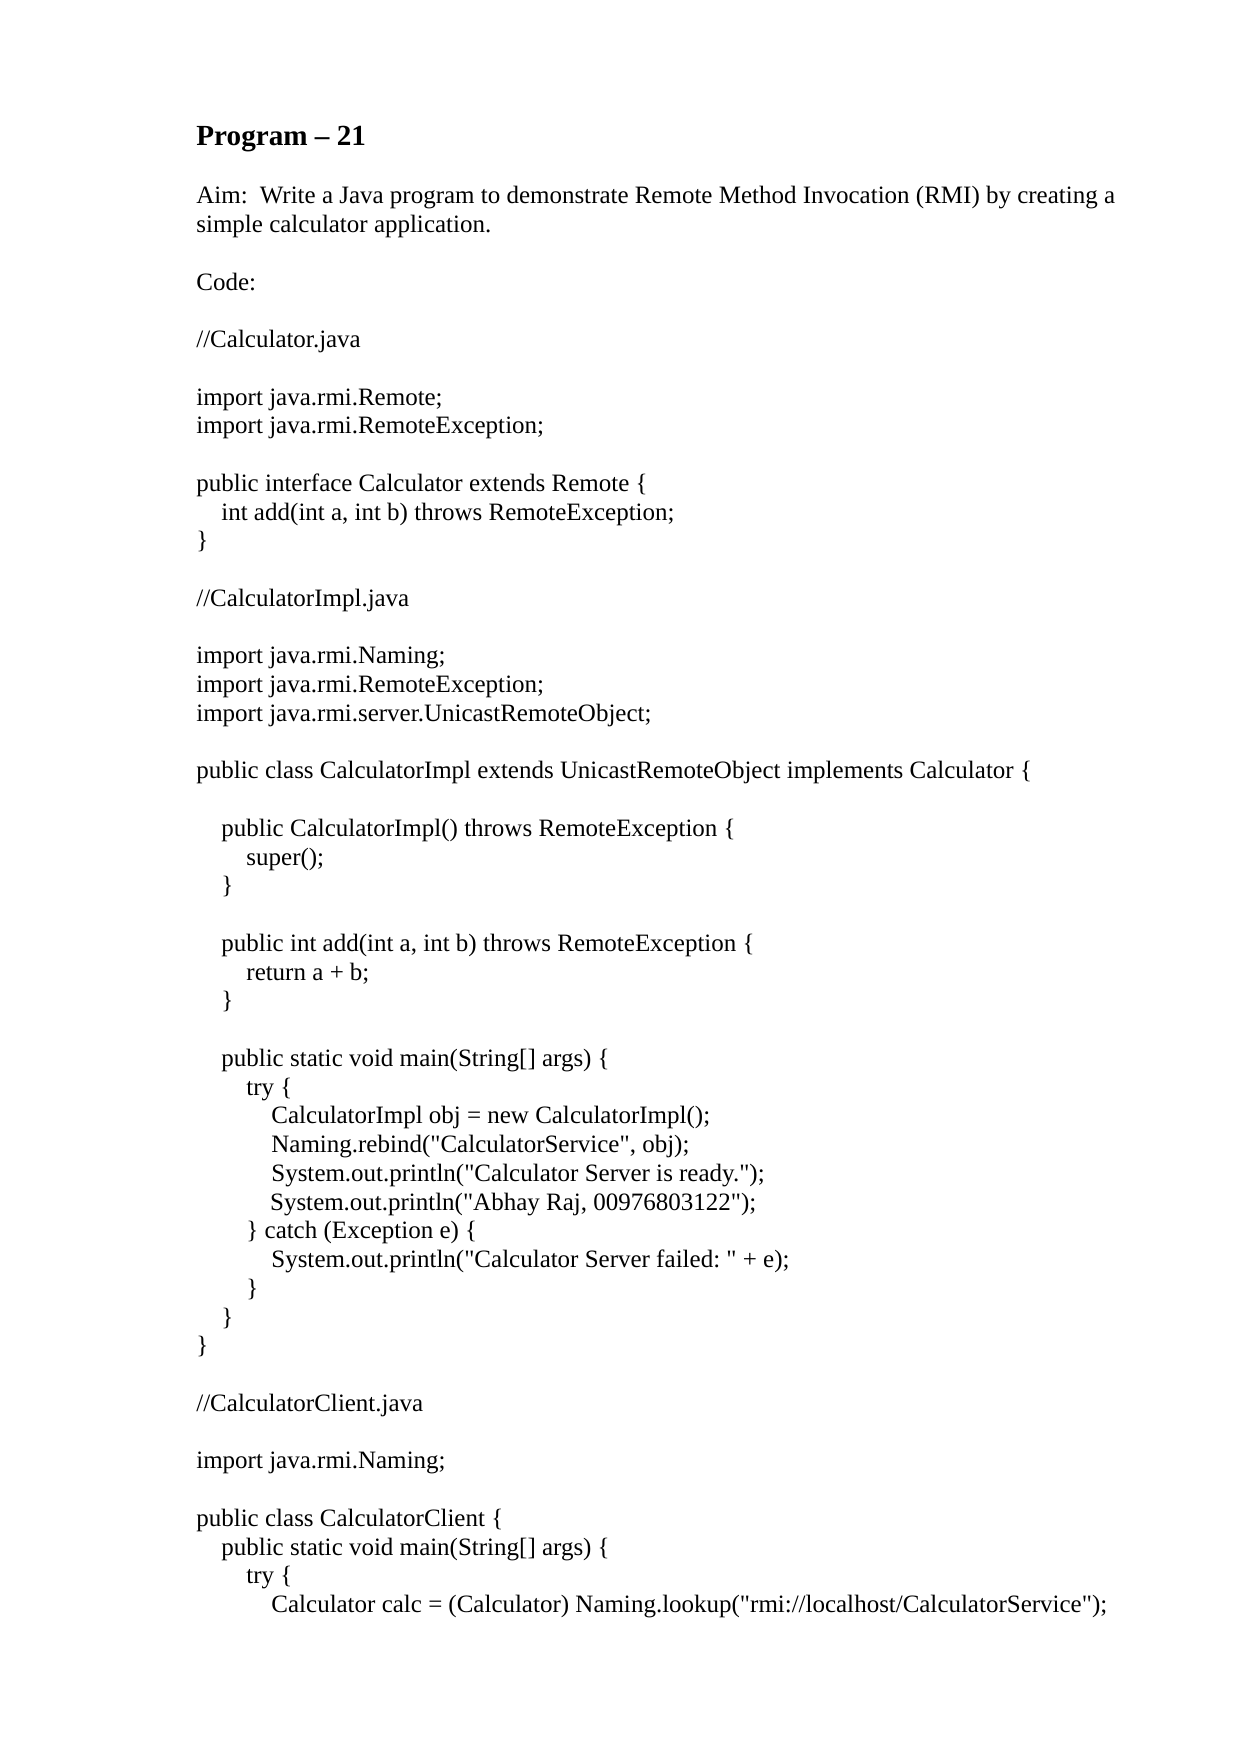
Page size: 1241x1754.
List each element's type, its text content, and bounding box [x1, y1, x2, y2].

text import java.rmi.server.UnicastRemoteObject; [196, 698, 1122, 727]
text public class CalculatorClient { [196, 1503, 1122, 1532]
text public CalculatorImpl() throws RemoteException { [196, 813, 1122, 842]
text Calculator calc = (Calculator) Naming.lookup("rmi://localhost/CalculatorService"); [196, 1589, 1122, 1618]
text } [196, 1330, 1122, 1359]
text //CalculatorImpl.java [196, 583, 1122, 612]
text try { [196, 1072, 1122, 1100]
text import java.rmi.RemoteException; [196, 410, 1122, 439]
text public interface Calculator extends Remote { [196, 468, 1122, 497]
text //Calculator.java [196, 324, 1122, 353]
text import java.rmi.Naming; [196, 1445, 1122, 1474]
text public int add(int a, int b) throws RemoteException { [196, 928, 1122, 957]
text Aim: Write a Java program to demonstrate Remote Method Invocation (RMI) by creating a simple calculator application. [196, 180, 1122, 238]
text return a + b; [196, 957, 1122, 985]
text } [196, 870, 1122, 899]
text import java.rmi.RemoteException; [196, 669, 1122, 698]
text Naming.rebind("CalculatorService", obj); [196, 1129, 1122, 1158]
text Program – 21 [196, 118, 1122, 152]
text import java.rmi.Remote; [196, 382, 1122, 410]
text public class CalculatorImpl extends UnicastRemoteObject implements Calculator { [196, 755, 1122, 784]
text CalculatorImpl obj = new CalculatorImpl(); [196, 1100, 1122, 1129]
text public static void main(String[] args) { [196, 1043, 1122, 1072]
text System.out.println("Calculator Server failed: " + e); [196, 1244, 1122, 1273]
text } [196, 985, 1122, 1014]
text } [196, 1273, 1122, 1302]
text System.out.println("Calculator Server is ready."); [196, 1158, 1122, 1187]
text System.out.println("Abhay Raj, 00976803122"); [196, 1187, 1122, 1215]
text } [196, 525, 1122, 554]
text Code: [196, 267, 1122, 295]
text try { [196, 1560, 1122, 1589]
text //CalculatorClient.java [196, 1388, 1122, 1417]
text public static void main(String[] args) { [196, 1532, 1122, 1560]
text super(); [196, 842, 1122, 870]
text import java.rmi.Naming; [196, 640, 1122, 669]
text } catch (Exception e) { [196, 1215, 1122, 1244]
text int add(int a, int b) throws RemoteException; [196, 497, 1122, 525]
text } [196, 1302, 1122, 1330]
